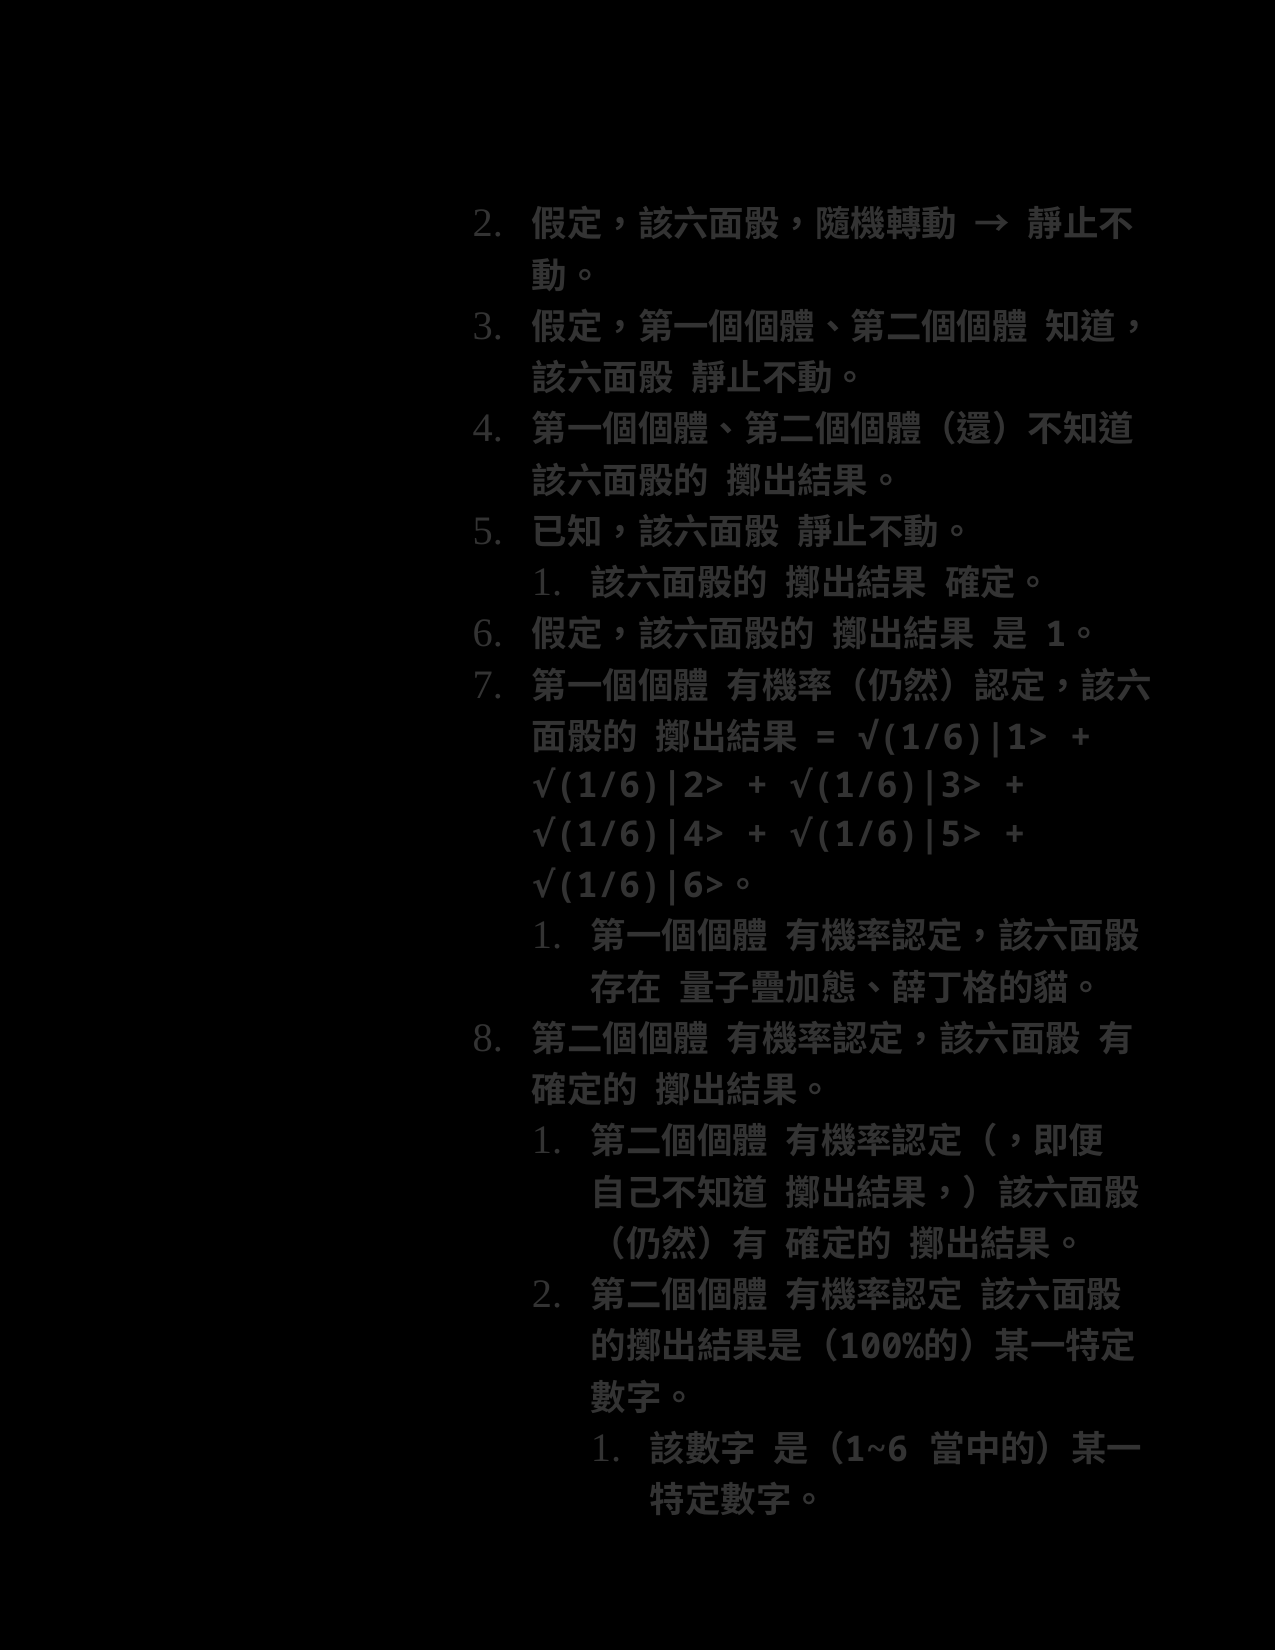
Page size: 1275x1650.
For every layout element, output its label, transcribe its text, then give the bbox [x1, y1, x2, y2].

list 假定，第一個個體、第二個個體 知道，該六面骰 靜止不動。 [472, 298, 1157, 401]
list 該數字 是（1~6 當中的）某一特定數字。 [591, 1420, 1157, 1523]
list 假定，該六面骰，隨機轉動 → 靜止不動。 [472, 196, 1157, 298]
list 第一個個體 有機率認定，該六面骰 存在 量子疊加態、薛丁格的貓。 [532, 908, 1157, 1010]
list 假定，該六面骰的 擲出結果 是 1。 [472, 606, 1157, 657]
list 第二個個體 有機率認定，該六面骰 有 確定的 擲出結果。 [472, 1010, 1157, 1113]
list 第二個個體 有機率認定 該六面骰的擲出結果是（100%的）某一特定數字。 [532, 1266, 1157, 1420]
list 第二個個體 有機率認定（，即便 自己不知道 擲出結果，）該六面骰 （仍然）有 確定的 擲出結果。 [532, 1113, 1157, 1266]
list 該六面骰的 擲出結果 確定。 [532, 554, 1157, 606]
list 第一個個體、第二個個體（還）不知道 該六面骰的 擲出結果。 [472, 401, 1157, 503]
list 第一個個體 有機率（仍然）認定，該六面骰的 擲出結果 = √(1/6)|1> + √(1/6)|2> + √(1/6)|3> + √(1/6)|4> + √(1/6)|5> + √(1/6)|6>。 [472, 657, 1157, 908]
list 已知，該六面骰 靜止不動。 [472, 503, 1157, 554]
